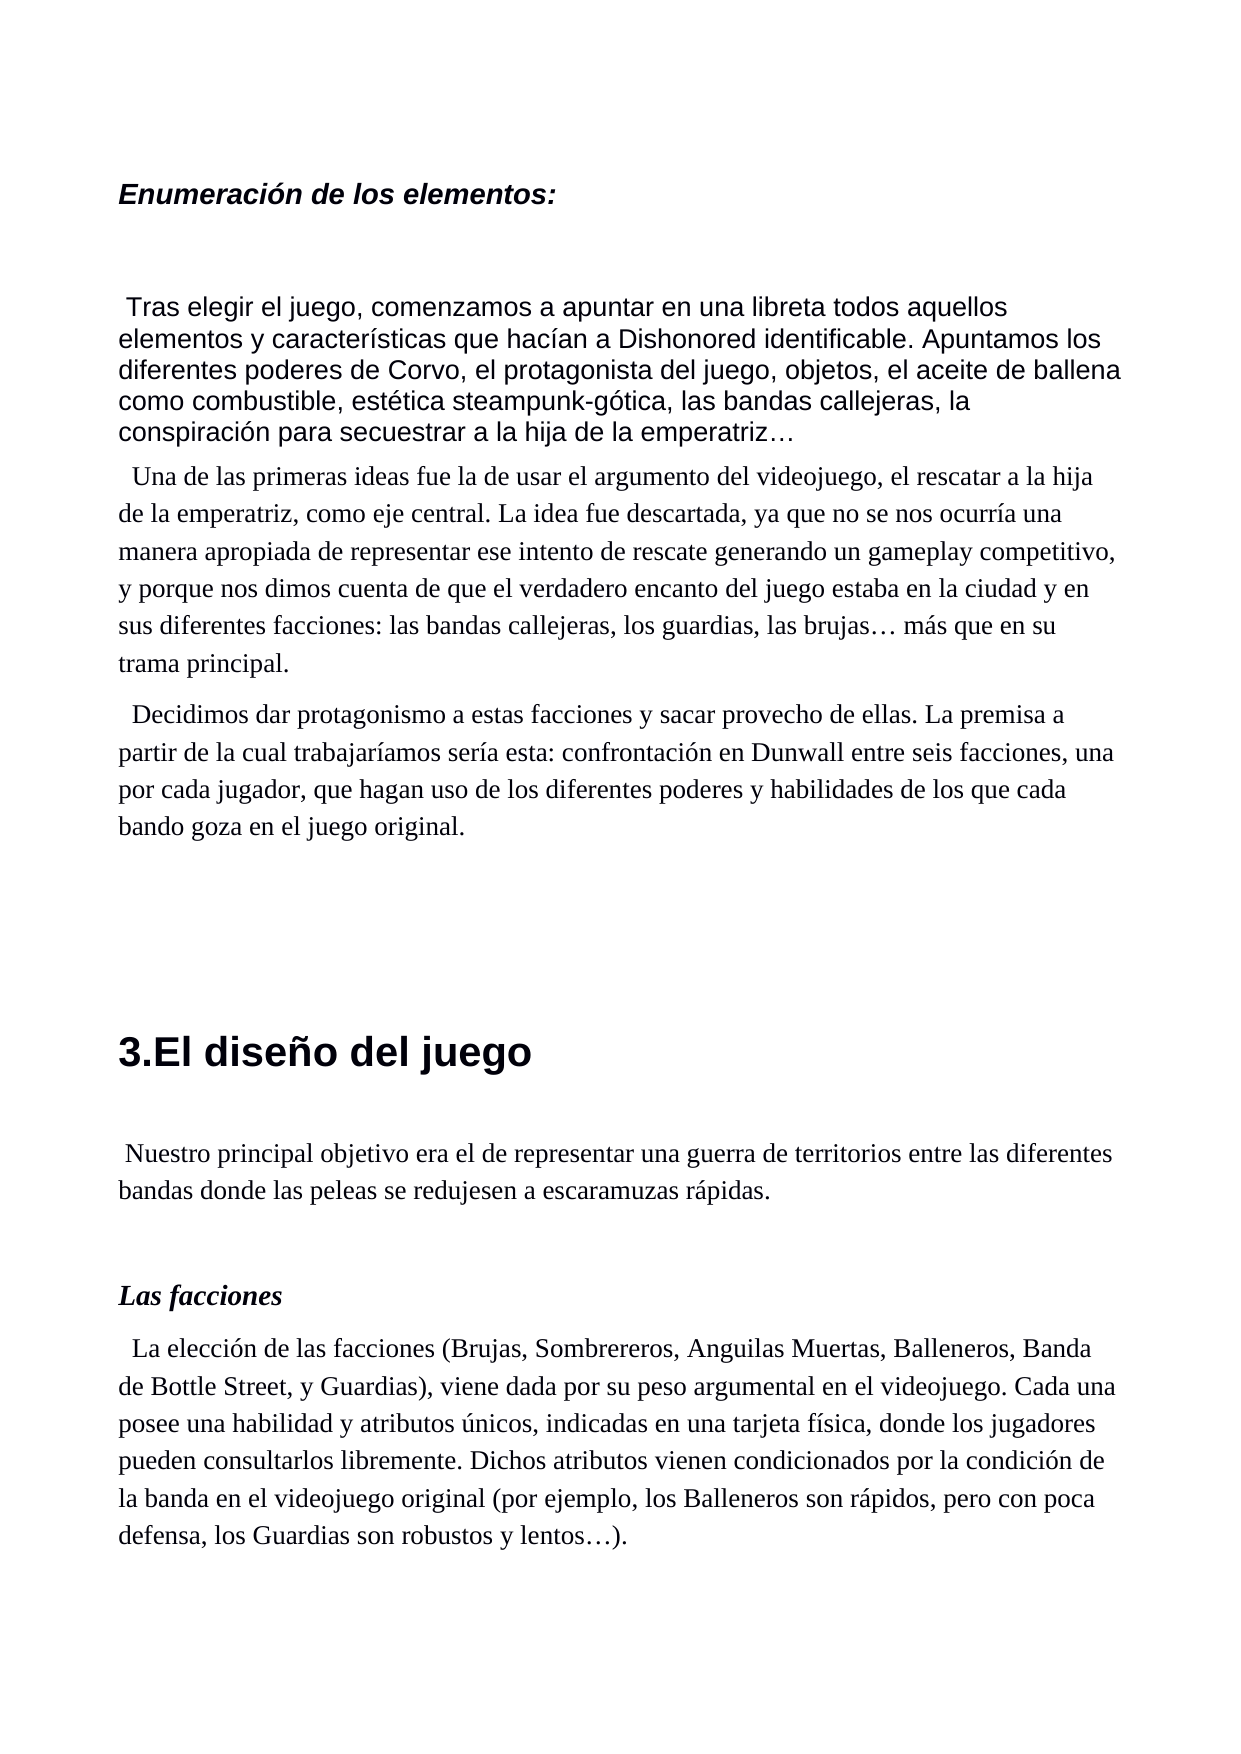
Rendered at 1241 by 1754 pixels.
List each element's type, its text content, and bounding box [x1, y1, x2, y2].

text Una de las primeras ideas fue la de usar el argumento del videojuego, el rescatar a la hija de la emperatriz, como eje central. La idea fue descartada, ya que no se nos ocurría una manera apropiada de representar ese intento de rescate generando un gameplay competitivo, y porque nos dimos cuenta de que el verdadero encanto del juego estaba en la ciudad y en sus diferentes facciones: las bandas callejeras, los guardias, las brujas… más que en su trama principal. [118, 460, 1122, 678]
subtitle Enumeración de los elementos: [118, 177, 1122, 210]
text Nuestro principal objetivo era el de representar una guerra de territorios entre las diferentes bandas donde las peleas se redujesen a escaramuzas rápidas. [118, 1137, 1122, 1205]
subtitle 3.El diseño del juego [118, 1027, 1122, 1075]
text Las facciones [118, 1278, 1122, 1311]
subtitle Tras elegir el juego, comenzamos a apuntar en una libreta todos aquellos elementos y características que hacían a Dishonored identificable. Apuntamos los diferentes poderes de Corvo, el protagonista del juego, objetos, el aceite de ballena como combustible, estética steampunk-gótica, las bandas callejeras, la conspiración para secuestrar a la hija de la emperatriz… [118, 291, 1122, 448]
text La elección de las facciones (Brujas, Sombrereros, Anguilas Muertas, Balleneros, Banda de Bottle Street, y Guardias), viene dada por su peso argumental en el videojuego. Cada una posee una habilidad y atributos únicos, indicadas en una tarjeta física, donde los jugadores pueden consultarlos libremente. Dichos atributos vienen condicionados por la condición de la banda en el videojuego original (por ejemplo, los Balleneros son rápidos, pero con poca defensa, los Guardias son robustos y lentos…). [118, 1333, 1122, 1550]
text Decidimos dar protagonismo a estas facciones y sacar provecho de ellas. La premisa a partir de la cual trabajaríamos sería esta: confrontación en Dunwall entre seis facciones, una por cada jugador, que hagan uso de los diferentes poderes y habilidades de los que cada bando goza en el juego original. [118, 698, 1122, 842]
